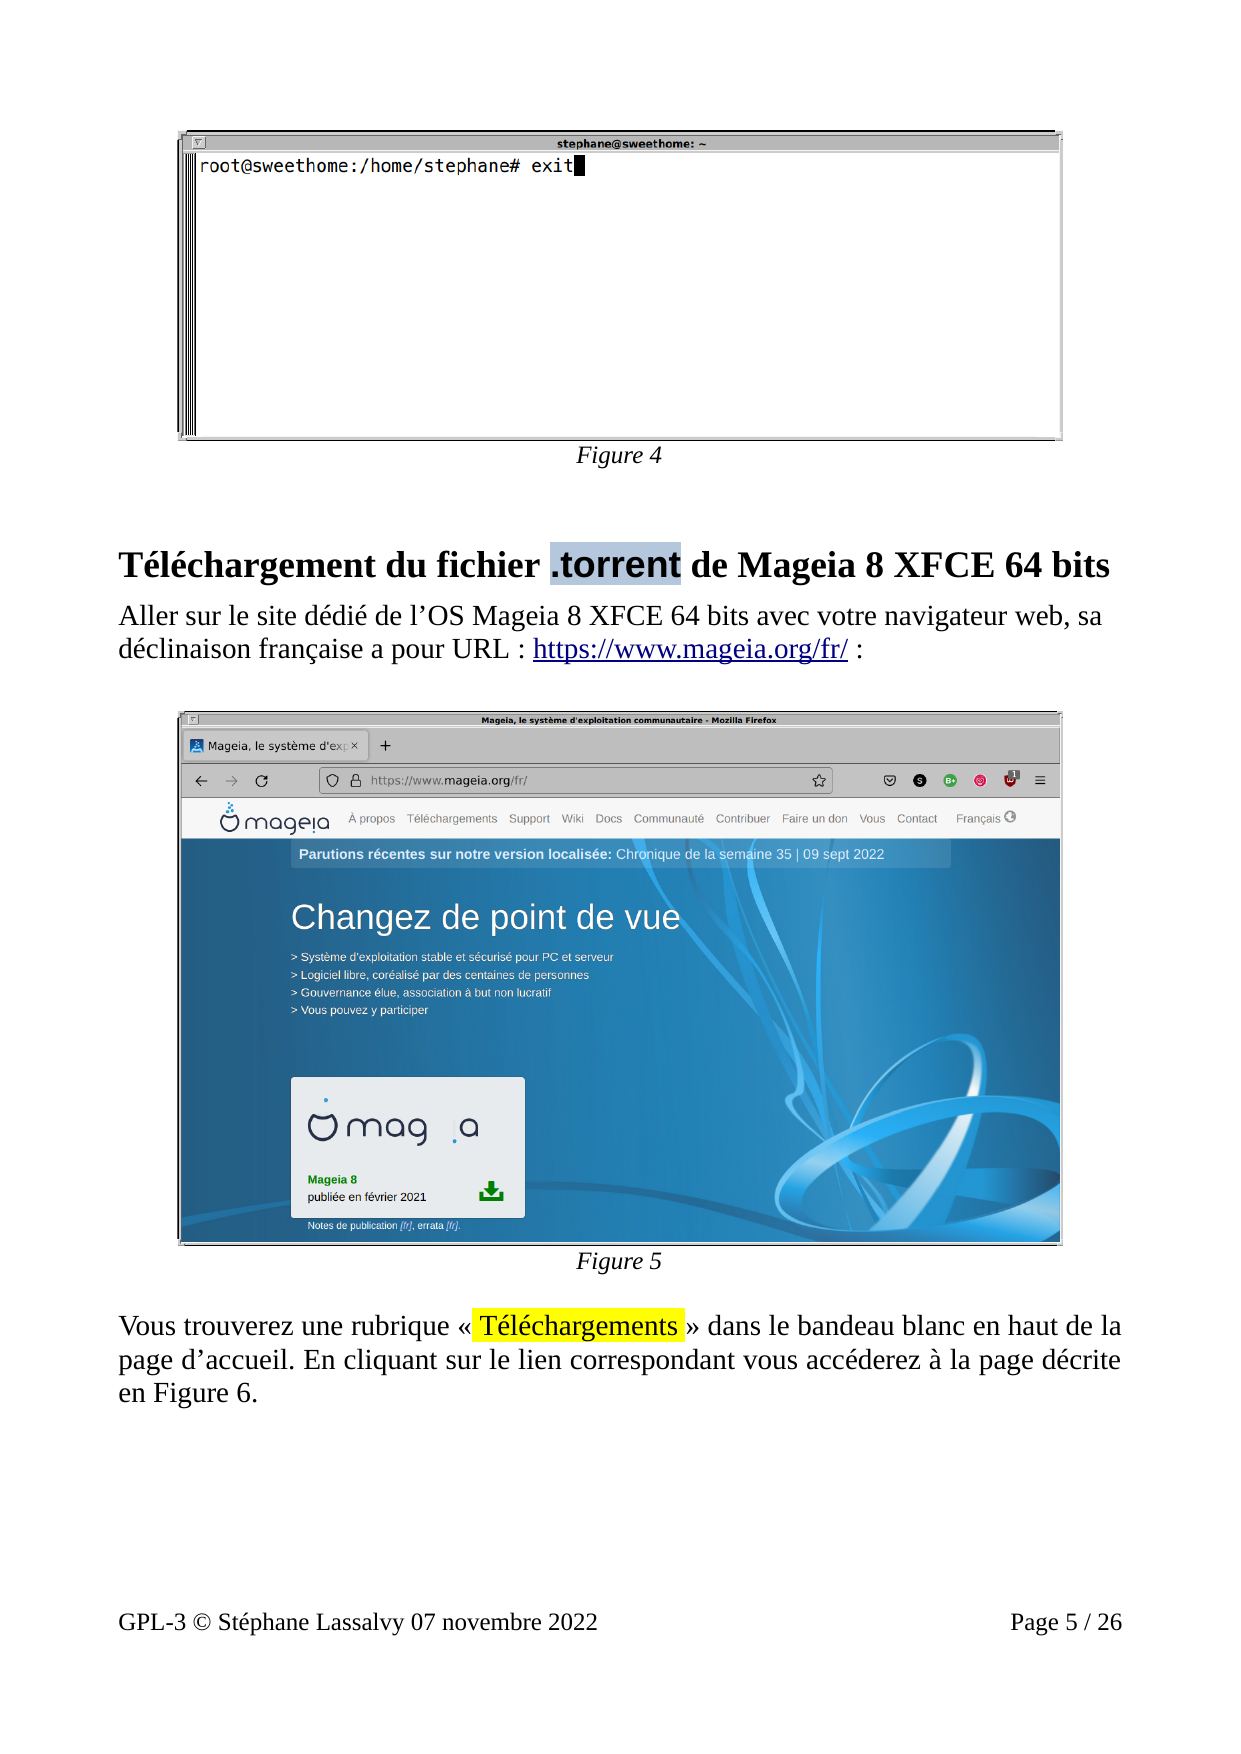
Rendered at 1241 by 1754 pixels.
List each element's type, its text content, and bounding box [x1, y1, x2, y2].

text Aller sur le site dédié de l’OS Mageia 8 XFCE 64 bits avec votre navigateur web, sa déclinaison française a pour URL : https://www.mageia.org/fr/ : [118, 598, 1122, 665]
text Vous trouverez une rubrique « Téléchargements » dans le bandeau blanc en haut de la page d’accueil. En cliquant sur le lien correspondant vous accéderez à la page décrite en Figure 6. [118, 1308, 1122, 1409]
picture [177, 130, 1063, 441]
text Figure 4 [177, 441, 1063, 469]
text Figure 5 [177, 1246, 1063, 1275]
picture [177, 711, 1063, 1246]
subtitle Téléchargement du fichier .torrent de Mageia 8 XFCE 64 bits [118, 542, 1122, 585]
